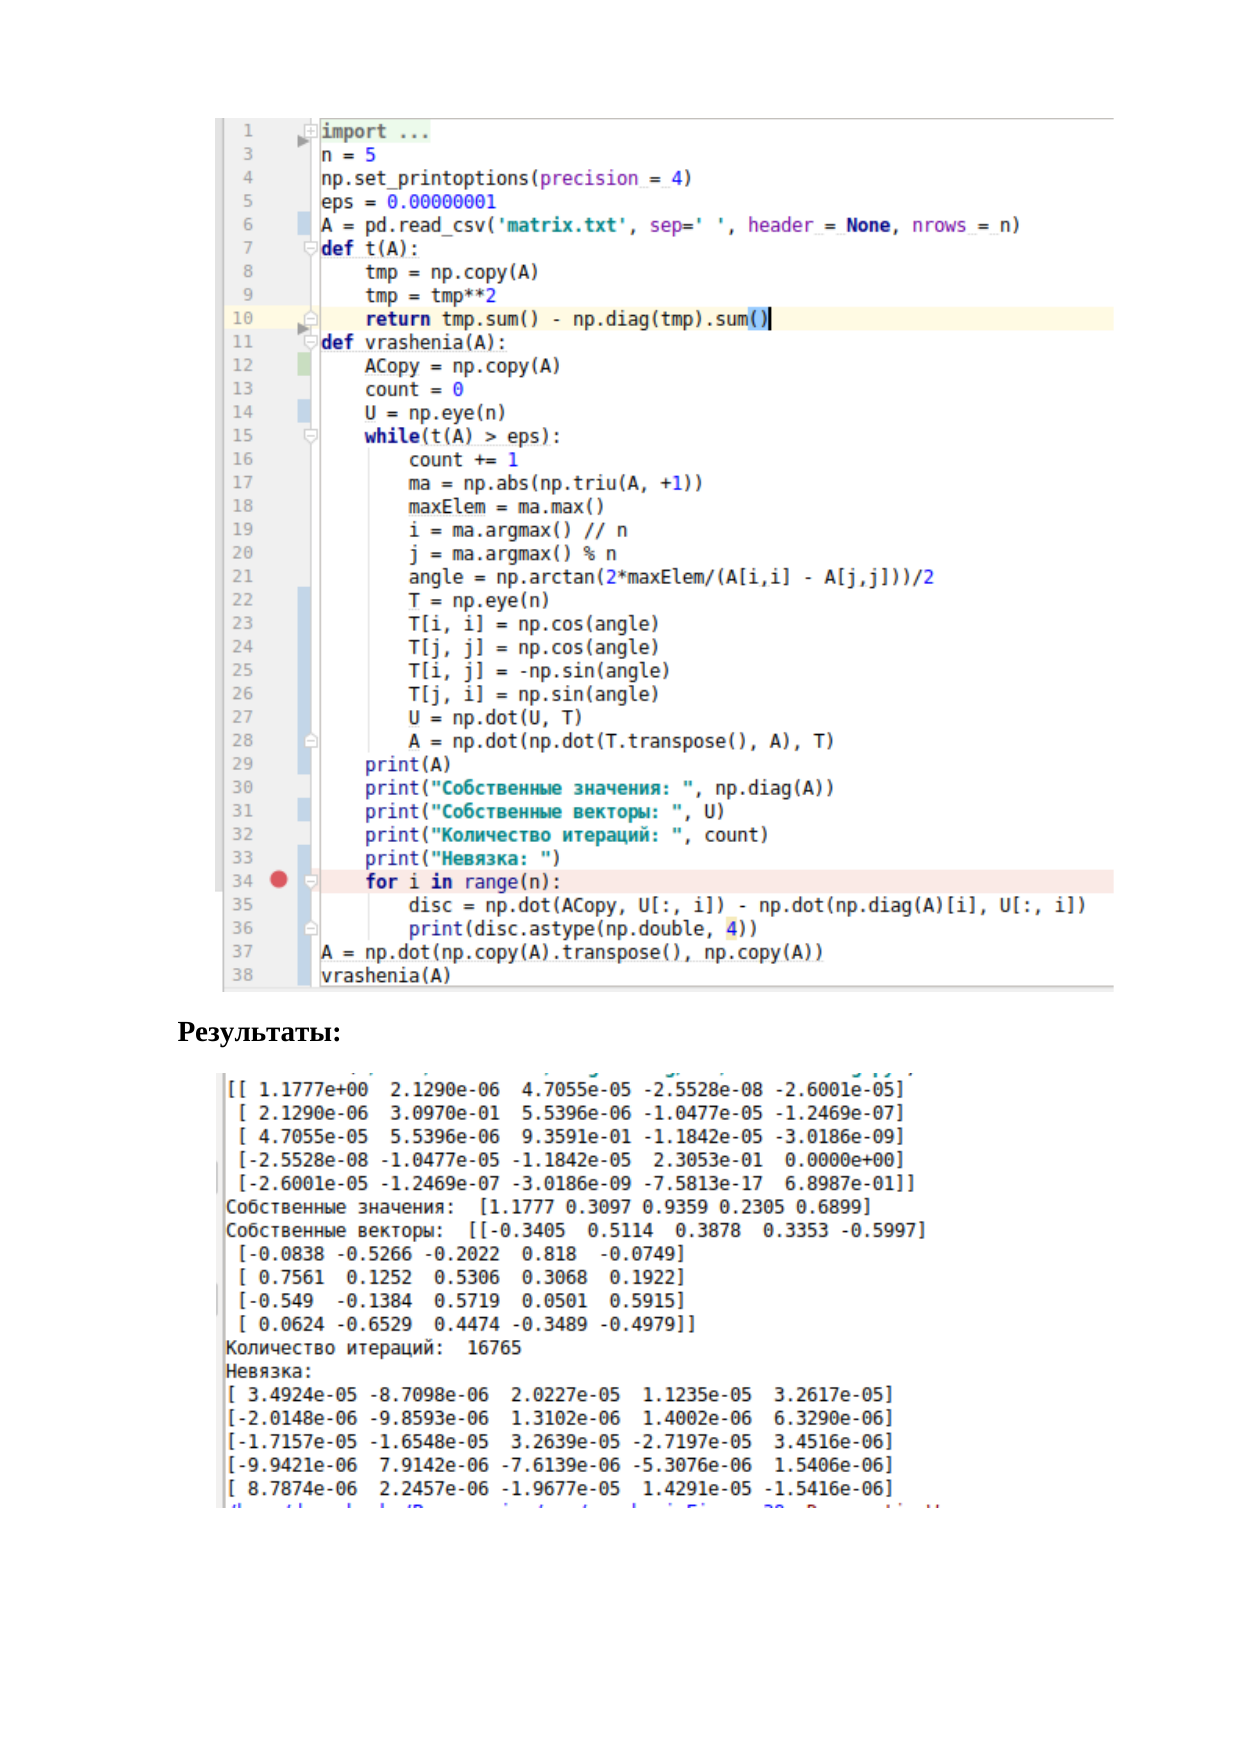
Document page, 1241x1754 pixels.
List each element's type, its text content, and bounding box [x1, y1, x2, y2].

text Результаты: [177, 177, 1152, 1047]
picture [216, 1073, 951, 1508]
picture [215, 118, 1114, 992]
